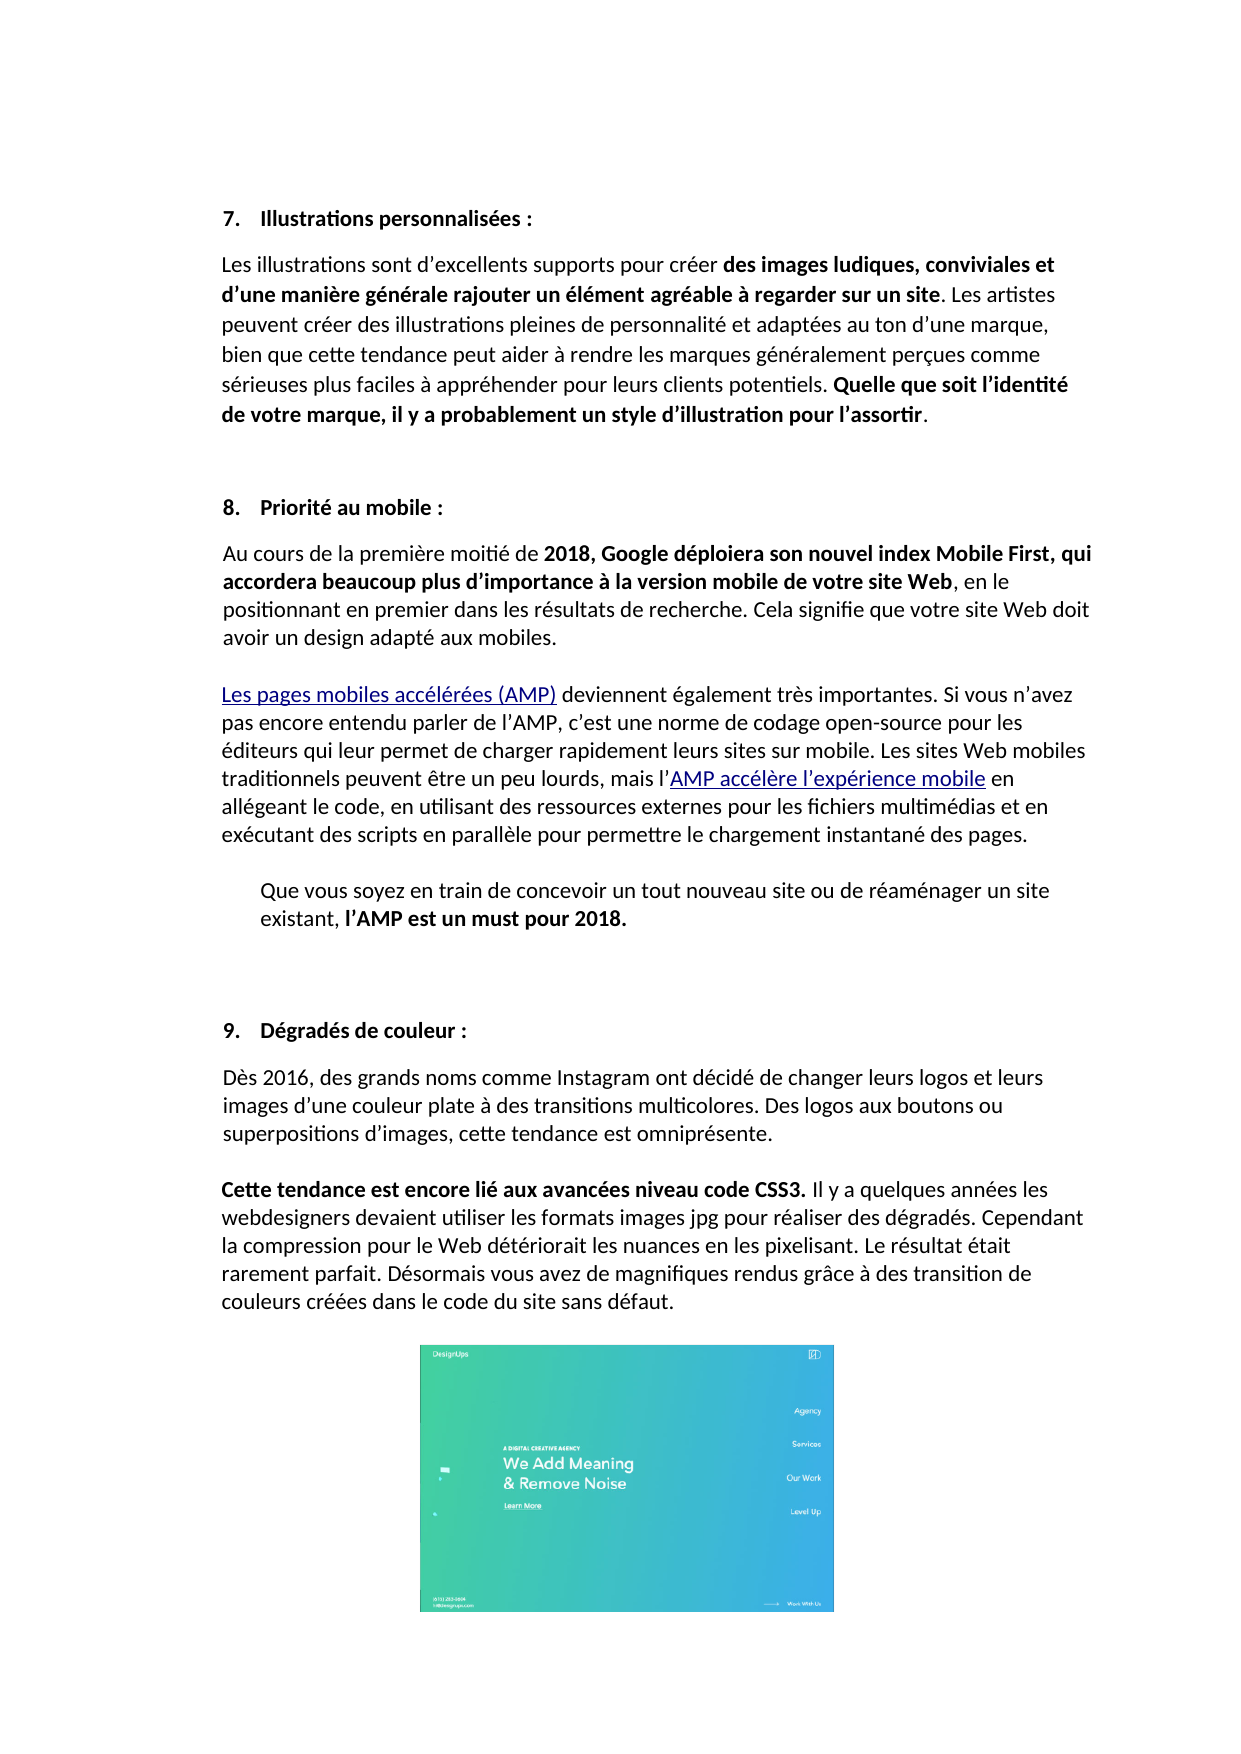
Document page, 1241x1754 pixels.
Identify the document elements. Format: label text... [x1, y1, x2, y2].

list Illustrations personnalisées : [223, 204, 1093, 232]
text Les pages mobiles accélérées (AMP) deviennent également très importantes. Si vous n’avez pas encore entendu parler de l’AMP, c’est une norme de codage open-source pour les éditeurs qui leur permet de charger rapidement leurs sites sur mobile. Les sites Web mobiles traditionnels peuvent être un peu lourds, mais l’AMP accélère l’expérience mobile en allégeant le code, en utilisant des ressources externes pour les fichiers multimédias et en exécutant des scripts en parallèle pour permettre le chargement instantané des pages. [221, 680, 1093, 848]
list Priorité au mobile : [223, 493, 1093, 521]
text Les illustrations sont d’excellents supports pour créer des images ludiques, conviviales et d’une manière générale rajouter un élément agréable à regarder sur un site. Les artistes peuvent créer des illustrations pleines de personnalité et adaptées au ton d’une marque, bien que cette tendance peut aider à rendre les marques généralement perçues comme sérieuses plus faciles à appréhender pour leurs clients potentiels. Quelle que soit l’identité de votre marque, il y a probablement un style d’illustration pour l’assortir. [221, 250, 1093, 428]
list Dégradés de couleur : [223, 1016, 1093, 1044]
text Cette tendance est encore lié aux avancées niveau code CSS3. Il y a quelques années les webdesigners devaient utiliser les formats images jpg pour réaliser des dégradés. Cependant la compression pour le Web détériorait les nuances en les pixelisant. Le résultat était rarement parfait. Désormais vous avez de magnifiques rendus grâce à des transition de couleurs créées dans le code du site sans défaut. [221, 1175, 1093, 1315]
text Dès 2016, des grands noms comme Instagram ont décidé de changer leurs logos et leurs images d’une couleur plate à des transitions multicolores. Des logos aux boutons ou superpositions d’images, cette tendance est omniprésente. [223, 1063, 1093, 1147]
text Au cours de la première moitié de 2018, Google déploiera son nouvel index Mobile First, qui accordera beaucoup plus d’importance à la version mobile de votre site Web, en le positionnant en premier dans les résultats de recherche. Cela signifie que votre site Web doit avoir un design adapté aux mobiles. [223, 539, 1093, 652]
text Que vous soyez en train de concevoir un tout nouveau site ou de réaménager un site existant, l’AMP est un must pour 2018. [260, 876, 1093, 932]
